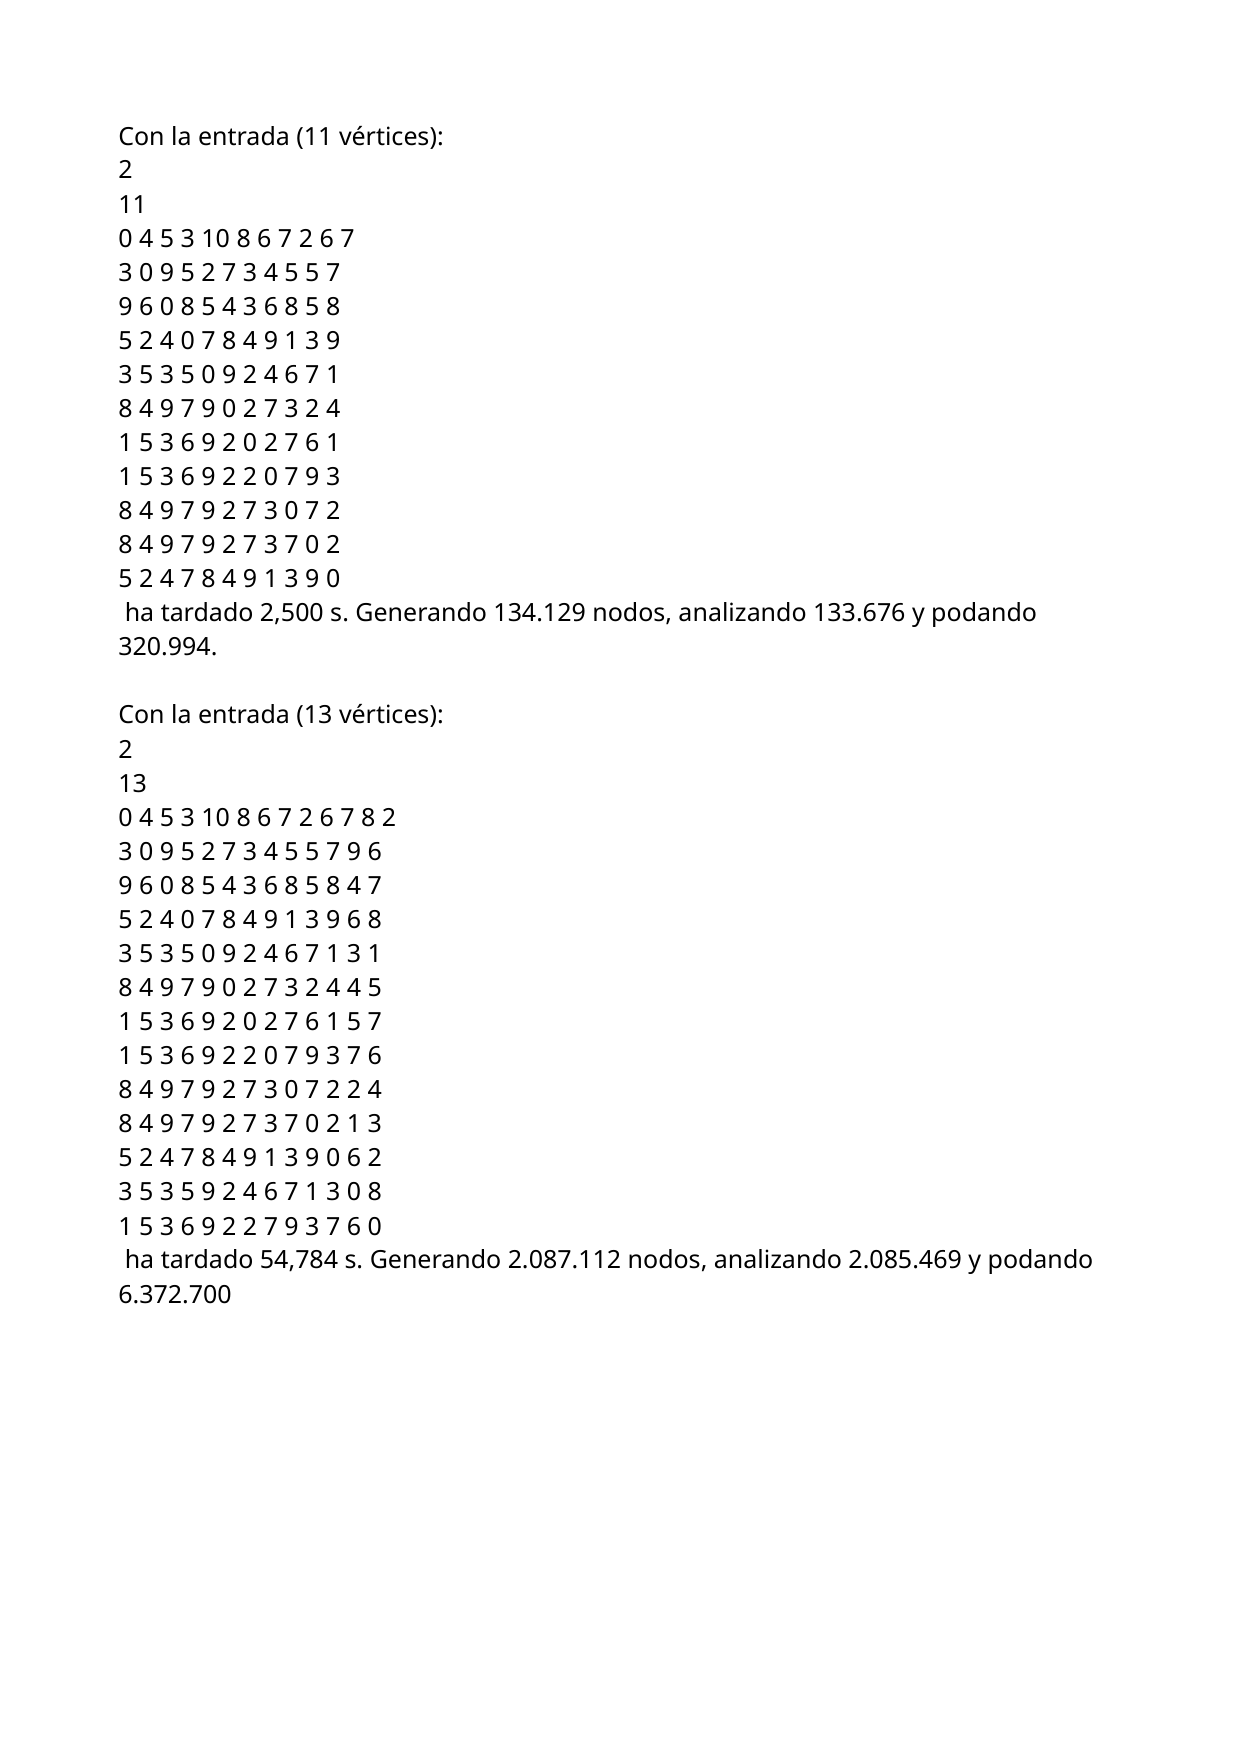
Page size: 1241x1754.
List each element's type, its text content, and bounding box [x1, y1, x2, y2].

text ha tardado 54,784 s. Generando 2.087.112 nodos, analizando 2.085.469 y podando 6.372.700 [118, 1242, 1122, 1310]
text 8 4 9 7 9 2 7 3 7 0 2 [118, 527, 1122, 561]
text 5 2 4 7 8 4 9 1 3 9 0 6 2 [118, 1140, 1122, 1174]
text 1 5 3 6 9 2 0 2 7 6 1 [118, 425, 1122, 459]
text 1 5 3 6 9 2 2 7 9 3 7 6 0 [118, 1208, 1122, 1242]
text 11 [118, 186, 1122, 220]
text 8 4 9 7 9 2 7 3 0 7 2 [118, 493, 1122, 527]
text 9 6 0 8 5 4 3 6 8 5 8 4 7 [118, 867, 1122, 902]
text 0 4 5 3 10 8 6 7 2 6 7 8 2 [118, 799, 1122, 833]
text 3 5 3 5 0 9 2 4 6 7 1 3 1 [118, 936, 1122, 970]
text 8 4 9 7 9 2 7 3 0 7 2 2 4 [118, 1072, 1122, 1106]
text 5 2 4 0 7 8 4 9 1 3 9 6 8 [118, 902, 1122, 936]
text 8 4 9 7 9 2 7 3 7 0 2 1 3 [118, 1106, 1122, 1140]
text 5 2 4 7 8 4 9 1 3 9 0 [118, 561, 1122, 595]
text 0 4 5 3 10 8 6 7 2 6 7 [118, 220, 1122, 254]
text 5 2 4 0 7 8 4 9 1 3 9 [118, 322, 1122, 357]
text 13 [118, 765, 1122, 799]
text 8 4 9 7 9 0 2 7 3 2 4 [118, 391, 1122, 425]
text 3 5 3 5 9 2 4 6 7 1 3 0 8 [118, 1174, 1122, 1208]
text 2 [118, 731, 1122, 765]
text 2 [118, 152, 1122, 186]
text ha tardado 2,500 s. Generando 134.129 nodos, analizando 133.676 y podando 320.994. [118, 595, 1122, 663]
text 3 0 9 5 2 7 3 4 5 5 7 9 6 [118, 833, 1122, 867]
text 9 6 0 8 5 4 3 6 8 5 8 [118, 288, 1122, 322]
text 1 5 3 6 9 2 0 2 7 6 1 5 7 [118, 1004, 1122, 1038]
text Con la entrada (11 vértices): [118, 118, 1122, 152]
text 1 5 3 6 9 2 2 0 7 9 3 [118, 459, 1122, 493]
text 3 0 9 5 2 7 3 4 5 5 7 [118, 254, 1122, 288]
text 8 4 9 7 9 0 2 7 3 2 4 4 5 [118, 970, 1122, 1004]
text 3 5 3 5 0 9 2 4 6 7 1 [118, 357, 1122, 391]
text 1 5 3 6 9 2 2 0 7 9 3 7 6 [118, 1038, 1122, 1072]
text Con la entrada (13 vértices): [118, 697, 1122, 731]
